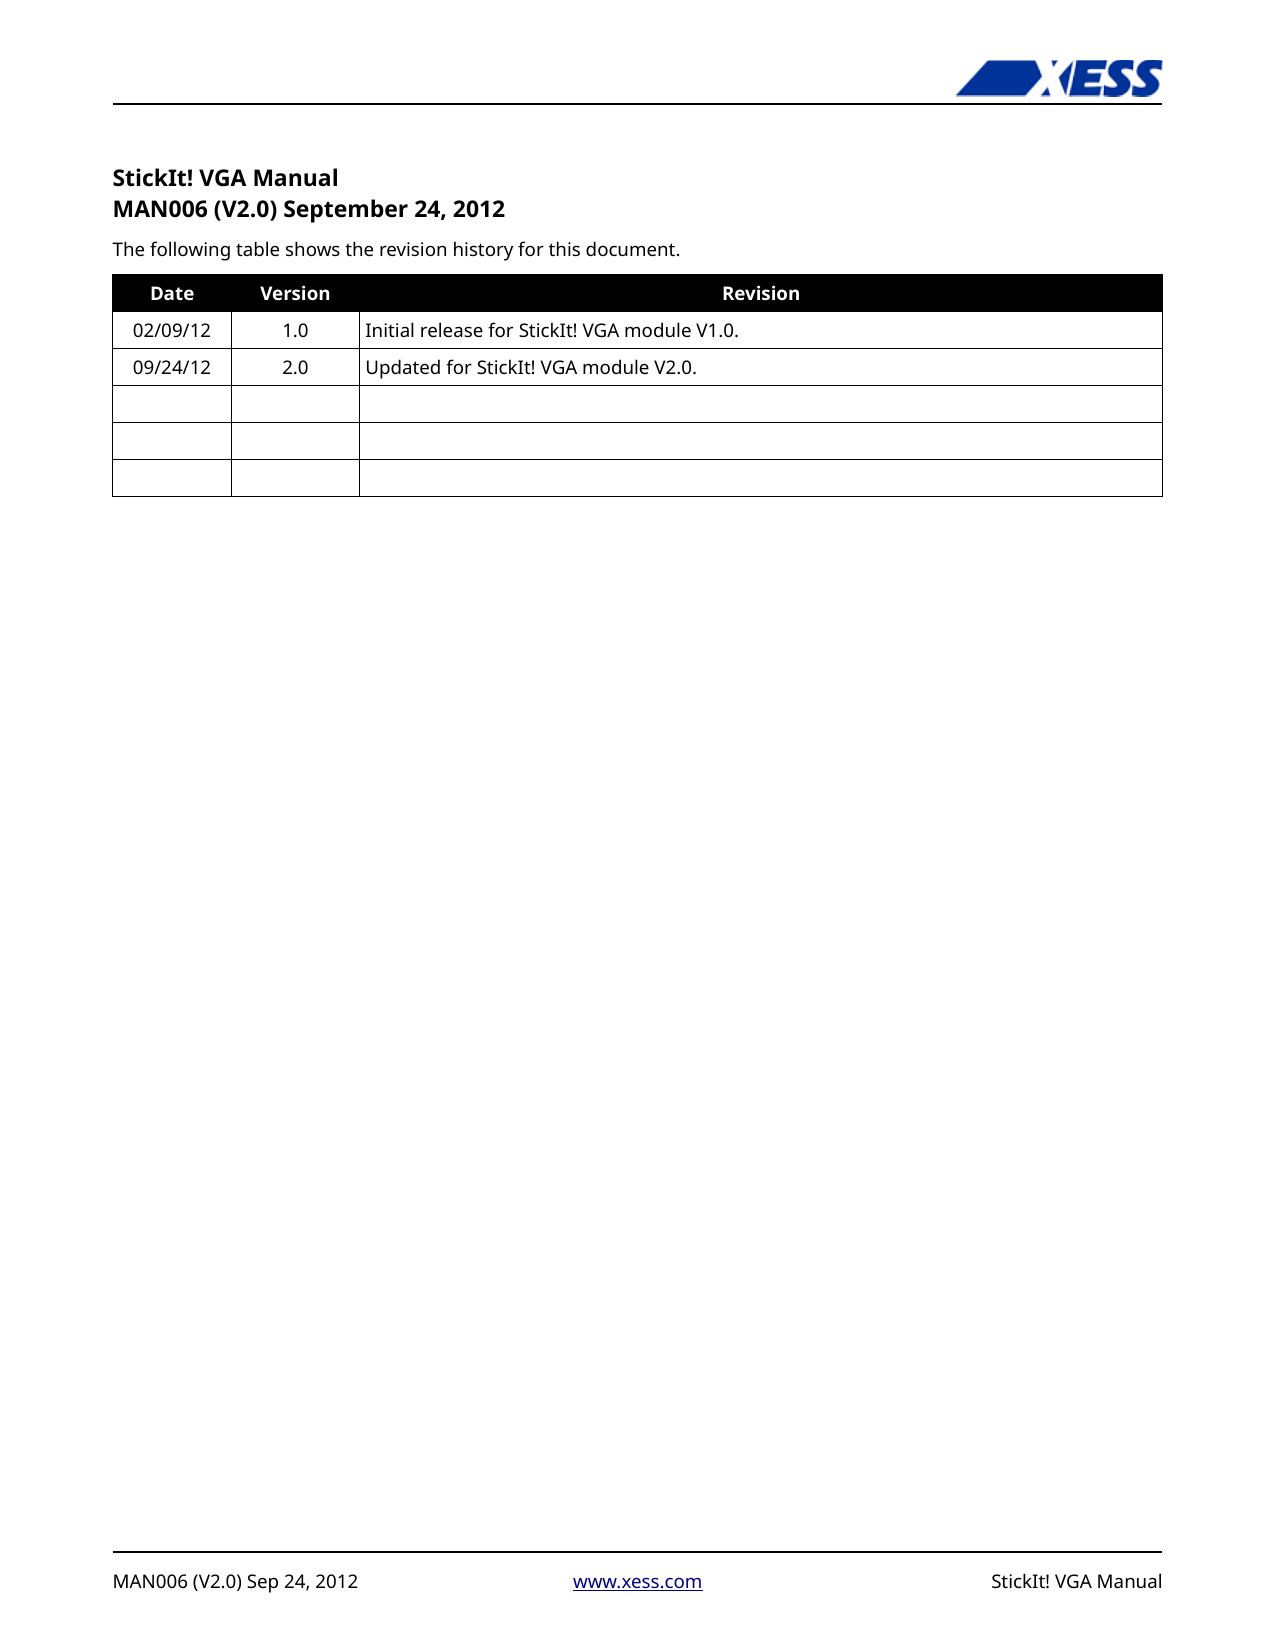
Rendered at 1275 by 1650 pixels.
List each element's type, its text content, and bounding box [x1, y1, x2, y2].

table_cell Initial release for StickIt! VGA module V1.0. [360, 312, 1162, 348]
table_cell [232, 460, 359, 496]
table_cell Updated for StickIt! VGA module V2.0. [360, 349, 1162, 385]
text The following table shows the revision history for this document. [112, 236, 1162, 262]
table_header Date [113, 275, 231, 311]
table_header Revision [360, 275, 1162, 311]
table_cell [360, 460, 1162, 496]
table_cell [232, 386, 359, 422]
table_header Version [232, 275, 359, 311]
text StickIt! VGA Manual MAN006 (V2.0) September 24, 2012 [112, 162, 1162, 224]
table_cell 09/24/12 [113, 349, 231, 385]
table_cell [113, 460, 231, 496]
table_cell [232, 423, 359, 459]
table_cell [360, 423, 1162, 459]
table_cell [113, 386, 231, 422]
picture [955, 60, 1163, 97]
table_cell 1.0 [232, 312, 359, 348]
table_cell 02/09/12 [113, 312, 231, 348]
table_cell [360, 386, 1162, 422]
table_cell [113, 423, 231, 459]
table_cell 2.0 [232, 349, 359, 385]
